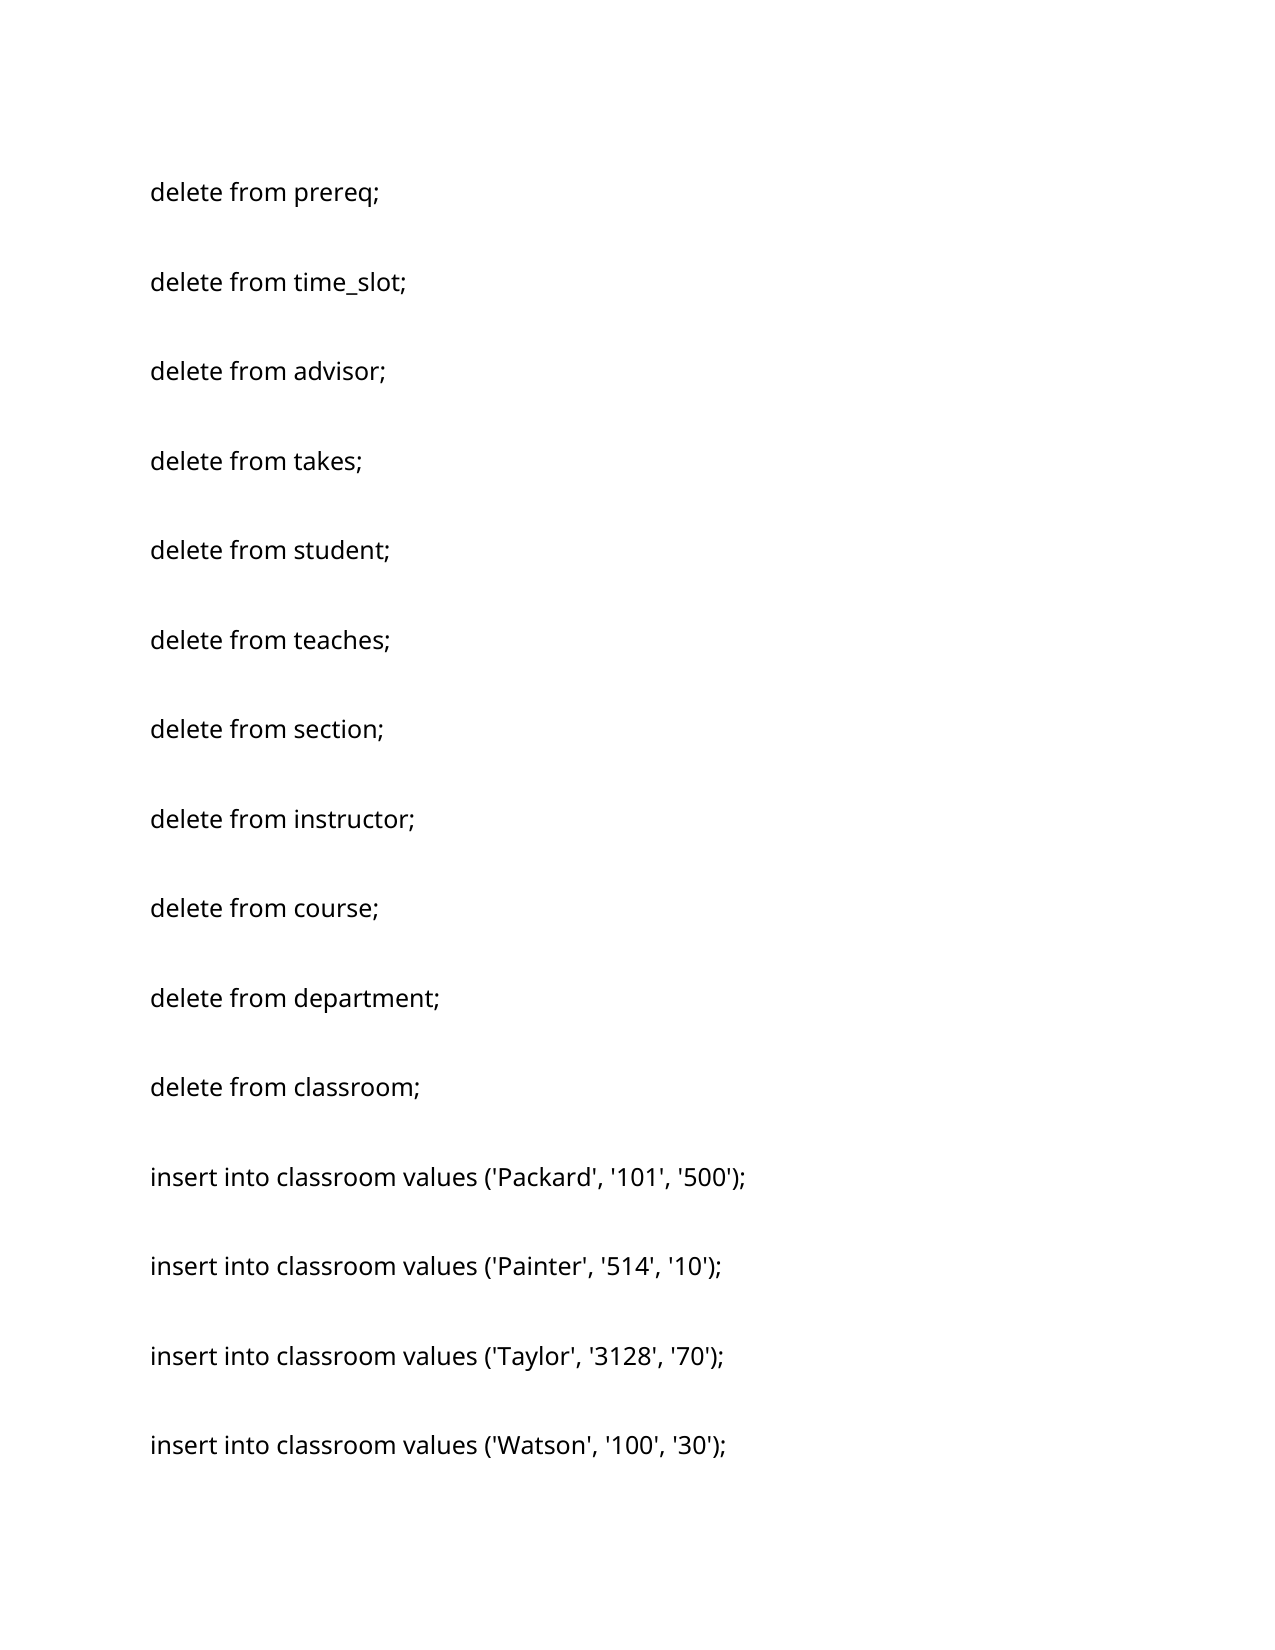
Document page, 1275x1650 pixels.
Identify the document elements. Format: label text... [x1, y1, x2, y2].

text delete from course; [150, 891, 1125, 925]
text insert into classroom values ('Watson', '100', '30'); [150, 1428, 1125, 1462]
text delete from department; [150, 980, 1125, 1014]
text delete from classroom; [150, 1070, 1125, 1104]
text insert into classroom values ('Painter', '514', '10'); [150, 1249, 1125, 1283]
text insert into classroom values ('Packard', '101', '500'); [150, 1159, 1125, 1193]
text delete from student; [150, 533, 1125, 567]
text delete from instructor; [150, 801, 1125, 835]
text delete from time_slot; [150, 264, 1125, 298]
text insert into classroom values ('Taylor', '3128', '70'); [150, 1338, 1125, 1372]
text delete from section; [150, 712, 1125, 746]
text delete from prereq; [150, 175, 1125, 209]
text delete from advisor; [150, 354, 1125, 388]
text delete from takes; [150, 443, 1125, 477]
text delete from teaches; [150, 622, 1125, 656]
